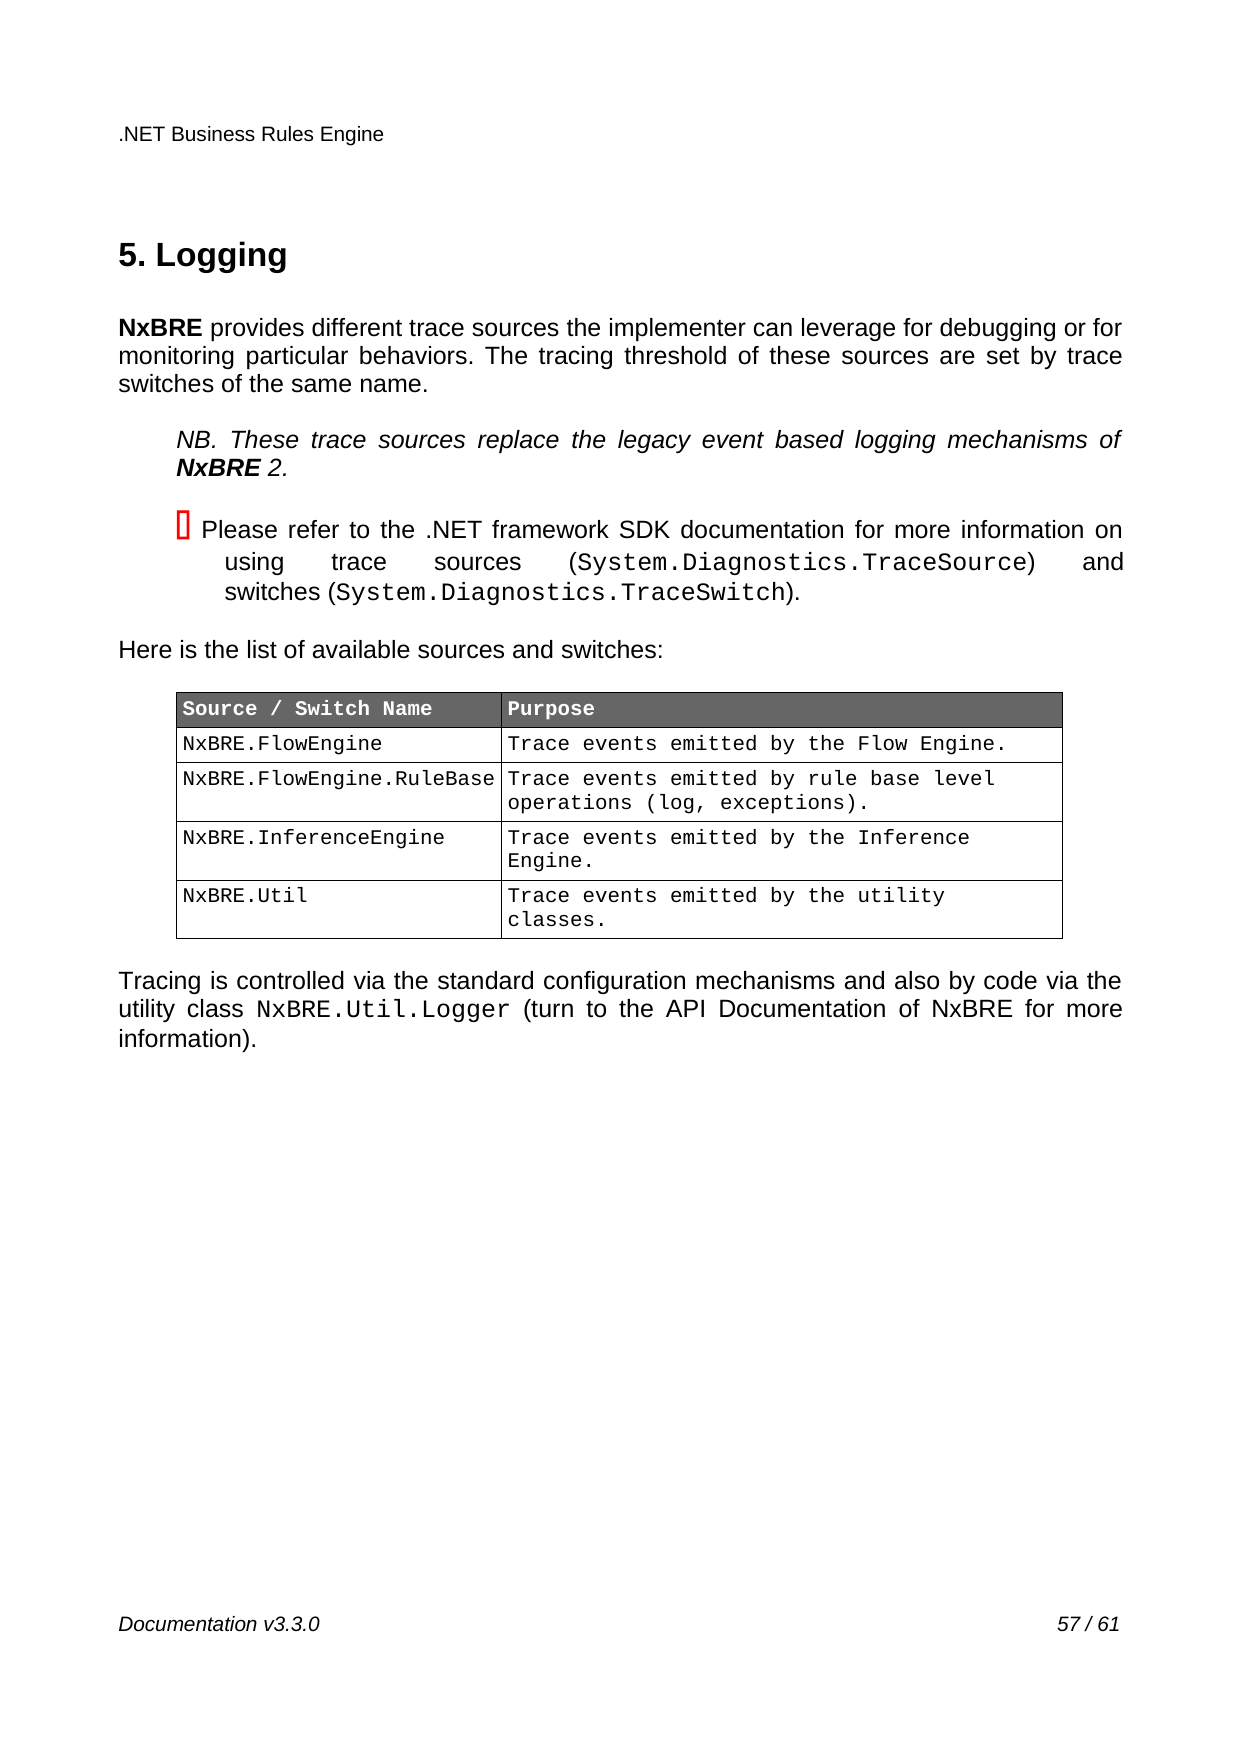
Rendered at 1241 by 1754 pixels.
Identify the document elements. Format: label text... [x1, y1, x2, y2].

table_header Purpose [502, 693, 1062, 727]
table_cell NxBRE.FlowEngine [177, 728, 501, 762]
table_cell Trace events emitted by rule base level operations (log, exceptions). [502, 763, 1062, 821]
text Tracing is controlled via the standard configuration mechanisms and also by code via the utility class NxBRE.Util.Logger (turn to the API Documentation of NxBRE for more information). [118, 966, 1124, 1053]
text Here is the list of available sources and switches: [118, 636, 1124, 664]
text NB. These trace sources replace the legacy event based logging mechanisms of NxBRE 2. [176, 426, 1124, 482]
table_cell NxBRE.InferenceEngine [177, 822, 501, 880]
table_cell Trace events emitted by the Flow Engine. [502, 728, 1062, 762]
table_cell NxBRE.FlowEngine.RuleBase [177, 763, 501, 821]
table_cell Trace events emitted by the utility classes. [502, 881, 1062, 938]
text  Please refer to the .NET framework SDK documentation for more information on using trace sources (System.Diagnostics.TraceSource) and switches (System.Diagnostics.TraceSwitch). [176, 510, 1124, 608]
table_cell Trace events emitted by the Inference Engine. [502, 822, 1062, 880]
table_cell NxBRE.Util [177, 881, 501, 938]
table_header Source / Switch Name [177, 693, 501, 727]
text NxBRE provides different trace sources the implementer can leverage for debugging or for monitoring particular behaviors. The tracing threshold of these sources are set by trace switches of the same name. [118, 313, 1124, 398]
subtitle Logging [118, 236, 1124, 273]
